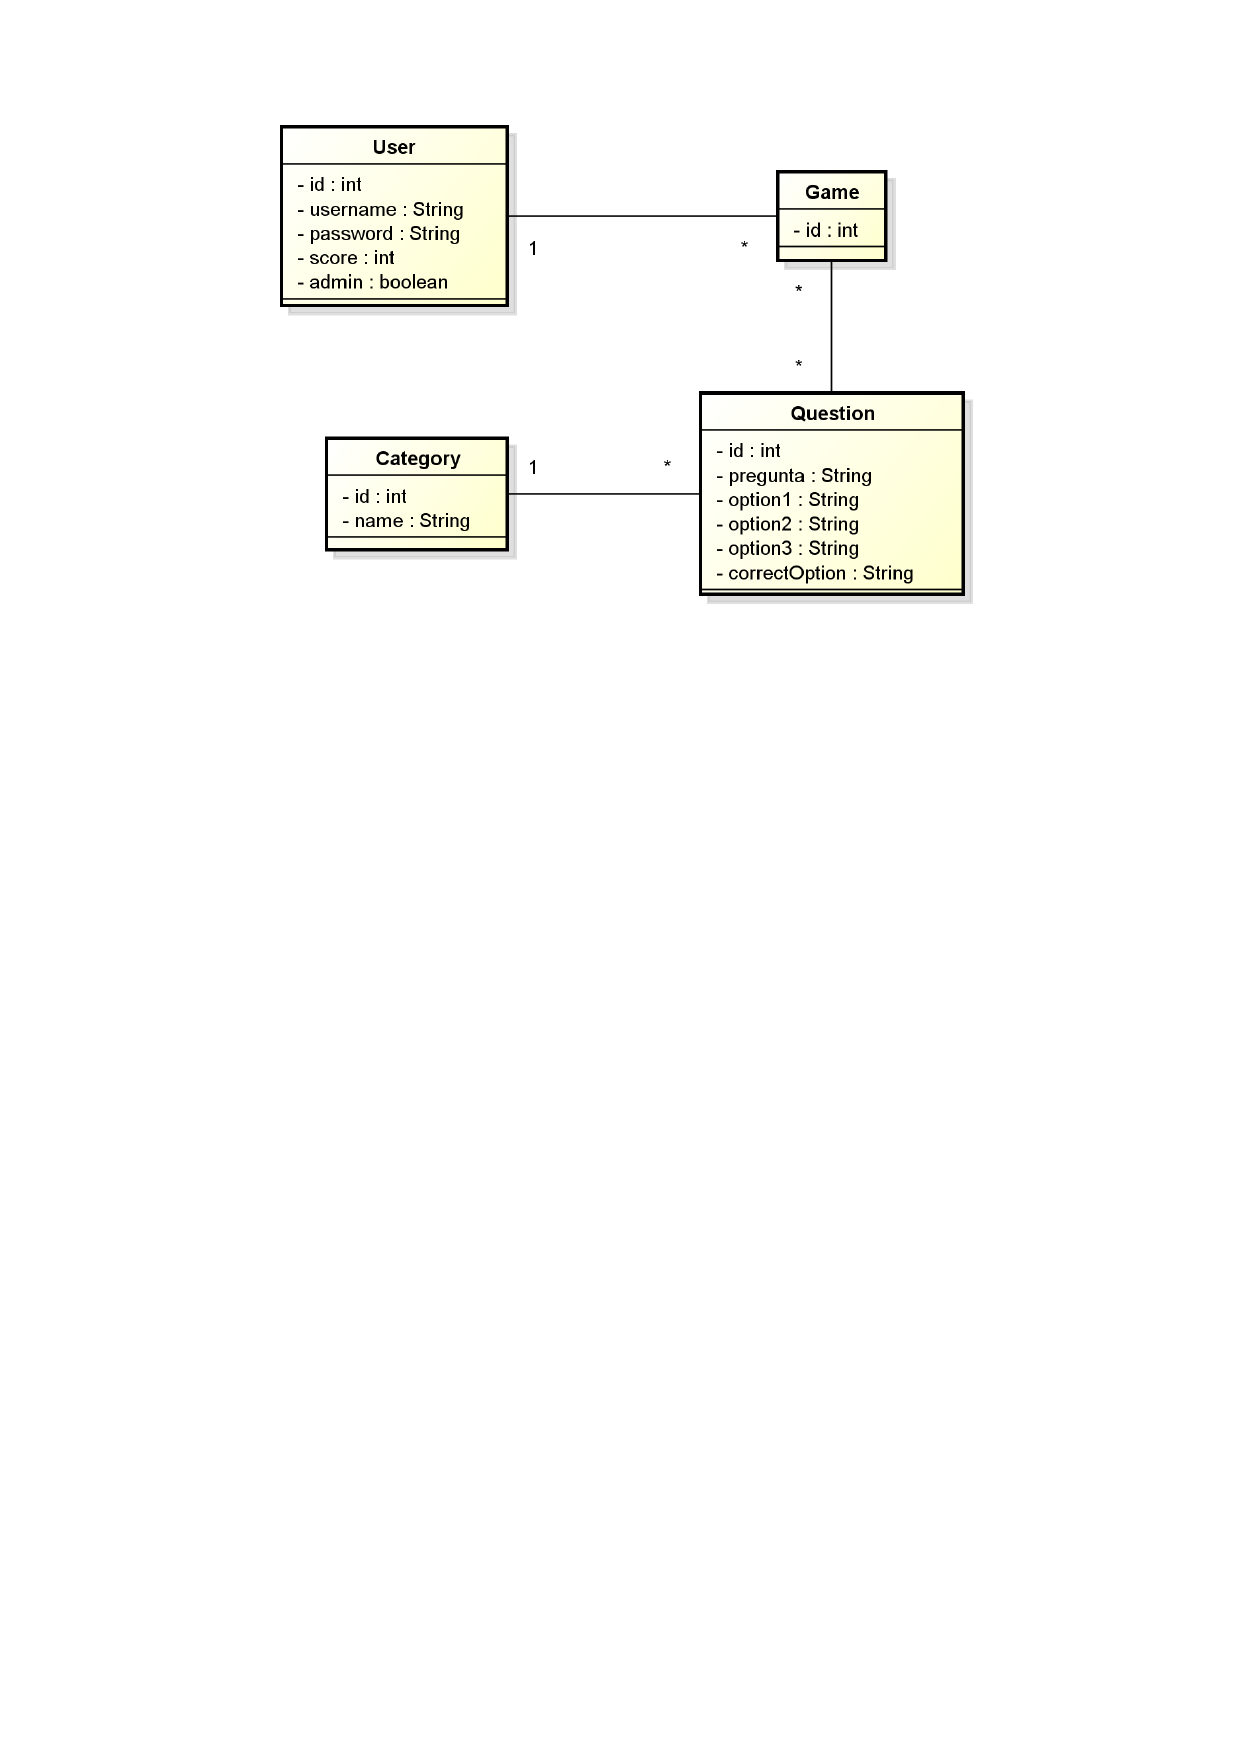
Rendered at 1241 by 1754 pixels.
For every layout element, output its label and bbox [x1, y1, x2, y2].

picture [254, 118, 986, 627]
